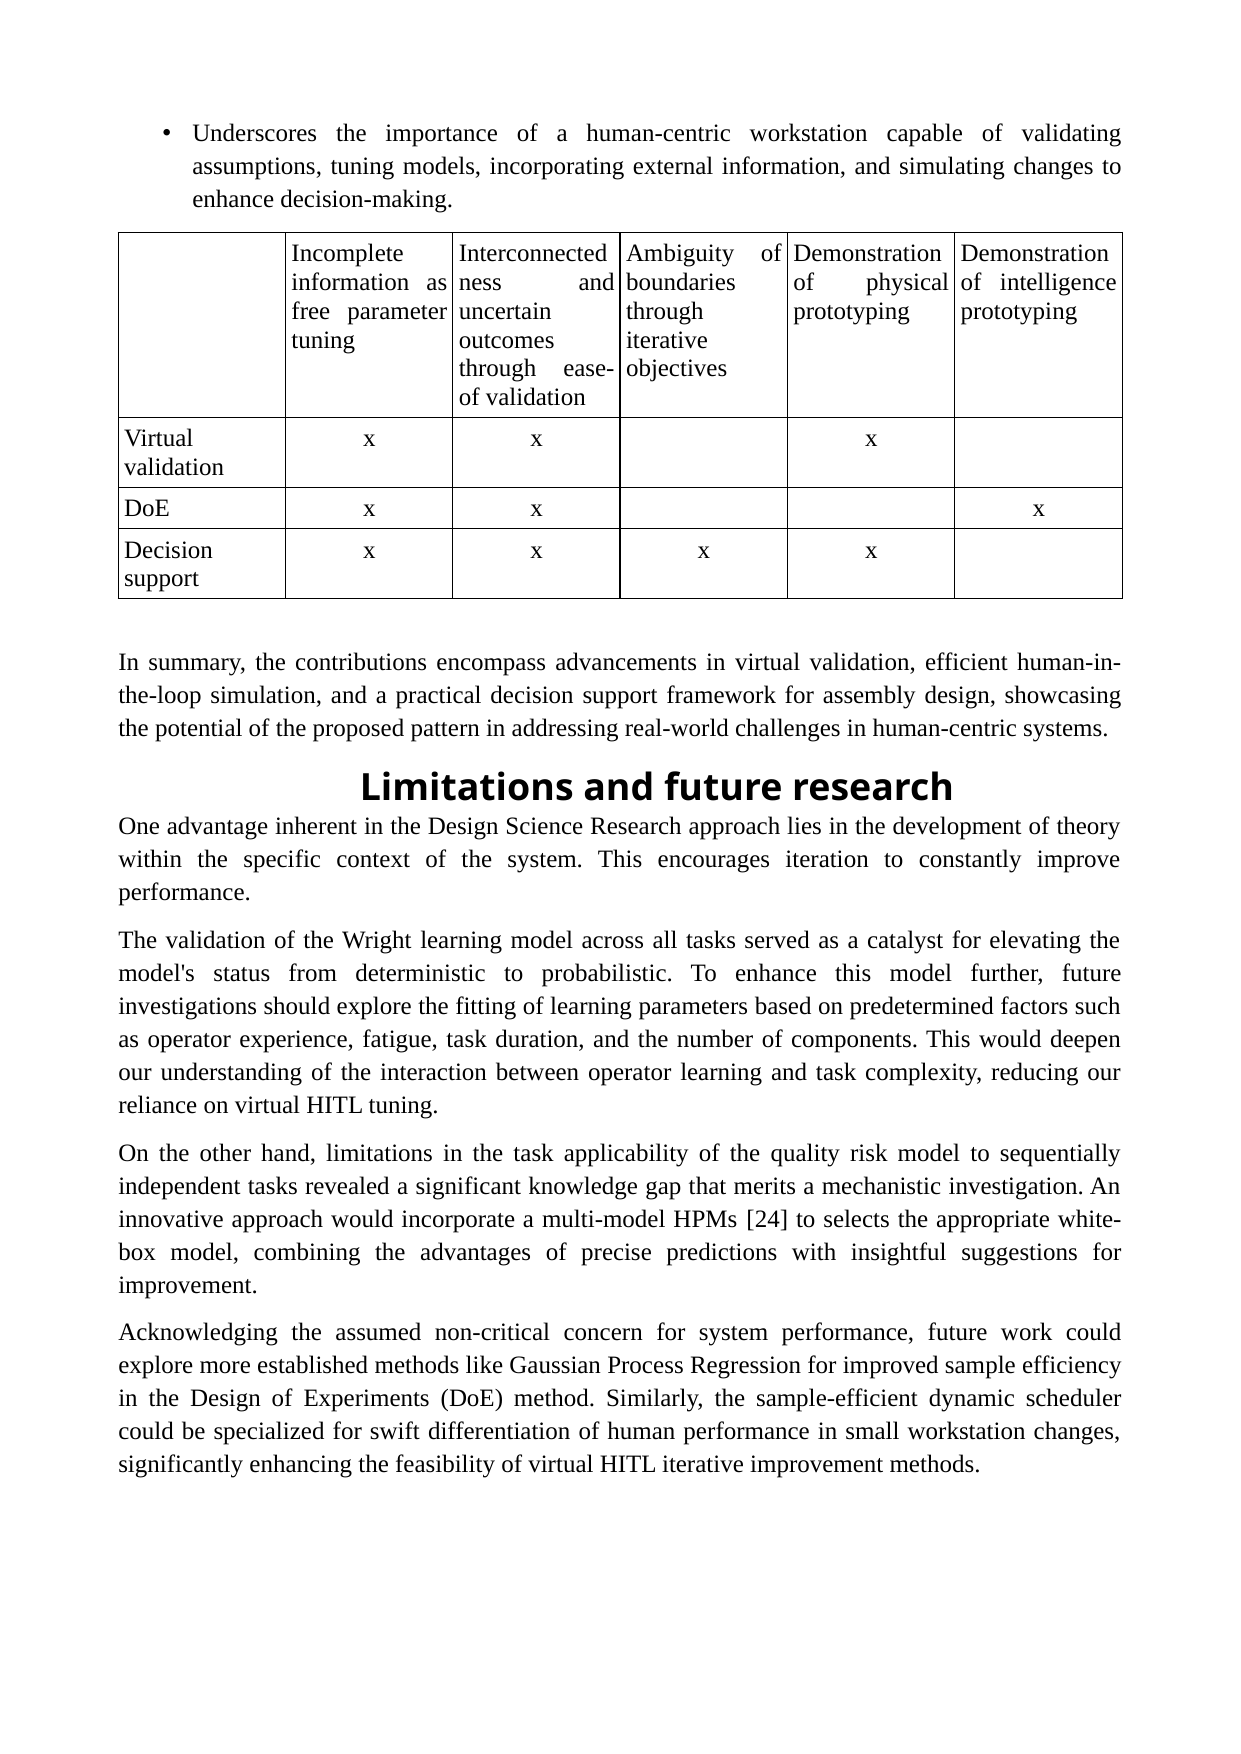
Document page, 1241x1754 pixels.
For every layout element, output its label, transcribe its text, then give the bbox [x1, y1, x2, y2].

table_cell x [453, 488, 619, 528]
table_cell DoE [119, 488, 285, 528]
table_cell [955, 418, 1122, 487]
table_cell x [286, 418, 452, 487]
table_cell x [453, 529, 619, 598]
table_cell x [621, 529, 787, 598]
table_header [119, 233, 285, 417]
text Acknowledging the assumed non-critical concern for system performance, future work could explore more established methods like Gaussian Process Regression for improved sample efficiency in the Design of Experiments (DoE) method. Similarly, the sample-efficient dynamic scheduler could be specialized for swift differentiation of human performance in small workstation changes, significantly enhancing the feasibility of virtual HITL iterative improvement methods. [118, 1317, 1122, 1478]
subtitle Limitations and future research [118, 760, 1122, 811]
table_cell Virtual validation [119, 418, 285, 487]
text One advantage inherent in the Design Science Research approach lies in the development of theory within the specific context of the system. This encourages iteration to constantly improve performance. [118, 811, 1122, 906]
table_header Ambiguity of boundaries through iterative objectives [621, 233, 787, 417]
table_header Interconnectedness and uncertain outcomes through ease-of validation [453, 233, 619, 417]
table_cell x [955, 488, 1122, 528]
table_cell [788, 488, 954, 528]
table_cell x [788, 418, 954, 487]
table_cell Decision support [119, 529, 285, 598]
table_cell [621, 418, 787, 487]
table_cell x [788, 529, 954, 598]
table_header Demonstration of intelligence prototyping [955, 233, 1122, 417]
table_header Incomplete information as free parameter tuning [286, 233, 452, 417]
text On the other hand, limitations in the task applicability of the quality risk model to sequentially independent tasks revealed a significant knowledge gap that merits a mechanistic investigation. An innovative approach would incorporate a multi-model HPMs [24] to selects the appropriate white-box model, combining the advantages of precise predictions with insightful suggestions for improvement. [118, 1138, 1122, 1298]
table_cell x [453, 418, 619, 487]
table_header Demonstration of physical prototyping [788, 233, 954, 417]
table_cell x [286, 529, 452, 598]
list Underscores the importance of a human-centric workstation capable of validating assumptions, tuning models, incorporating external information, and simulating changes to enhance decision-making. [162, 118, 1122, 213]
table_cell [955, 529, 1122, 598]
table_cell [621, 488, 787, 528]
text In summary, the contributions encompass advancements in virtual validation, efficient human-in-the-loop simulation, and a practical decision support framework for assembly design, showcasing the potential of the proposed pattern in addressing real-world challenges in human-centric systems. [118, 647, 1122, 741]
table_cell x [286, 488, 452, 528]
text The validation of the Wright learning model across all tasks served as a catalyst for elevating the model's status from deterministic to probabilistic. To enhance this model further, future investigations should explore the fitting of learning parameters based on predetermined factors such as operator experience, fatigue, task duration, and the number of components. This would deepen our understanding of the interaction between operator learning and task complexity, reducing our reliance on virtual HITL tuning. [118, 925, 1122, 1119]
